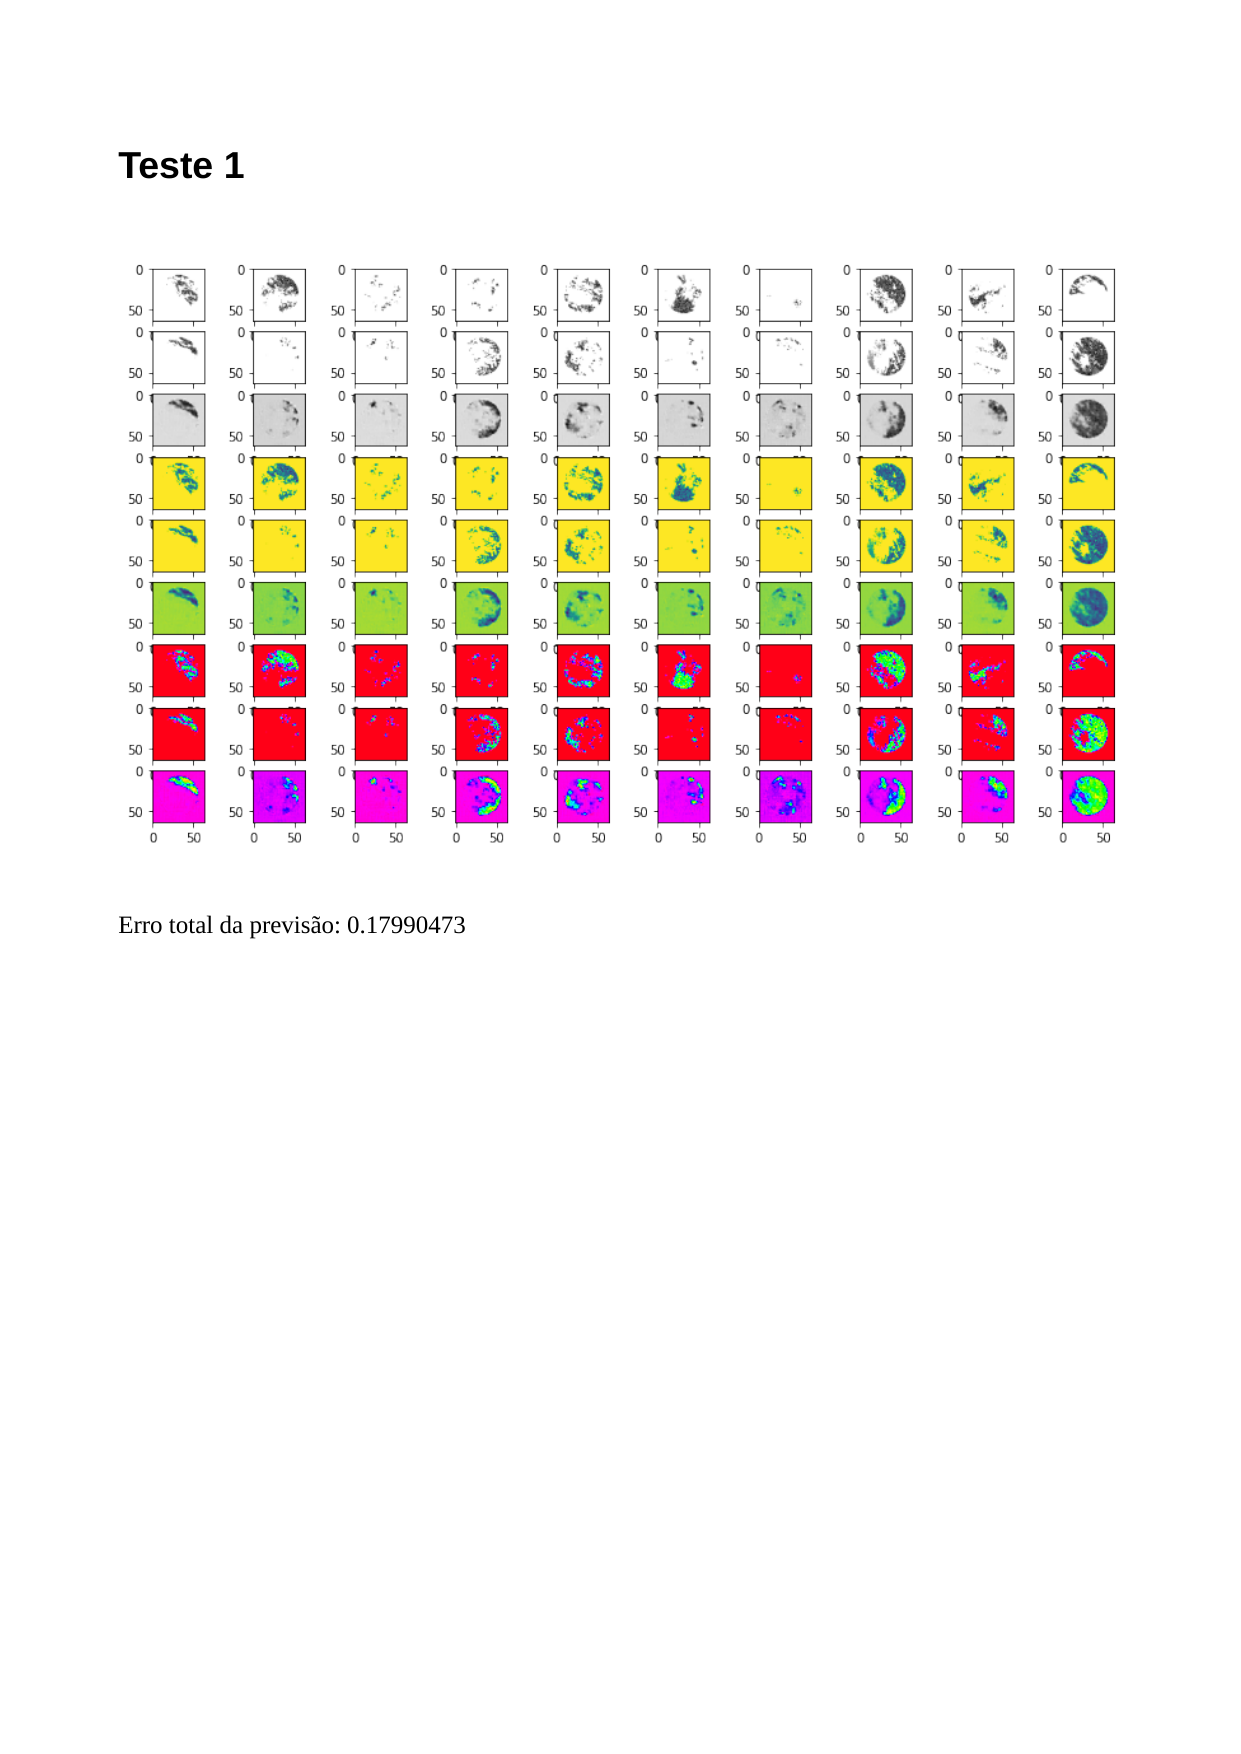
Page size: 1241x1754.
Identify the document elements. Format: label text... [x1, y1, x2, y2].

subtitle Teste 1 [118, 143, 1122, 186]
picture [118, 256, 1123, 853]
text Erro total da previsão: 0.17990473 [118, 910, 1122, 938]
